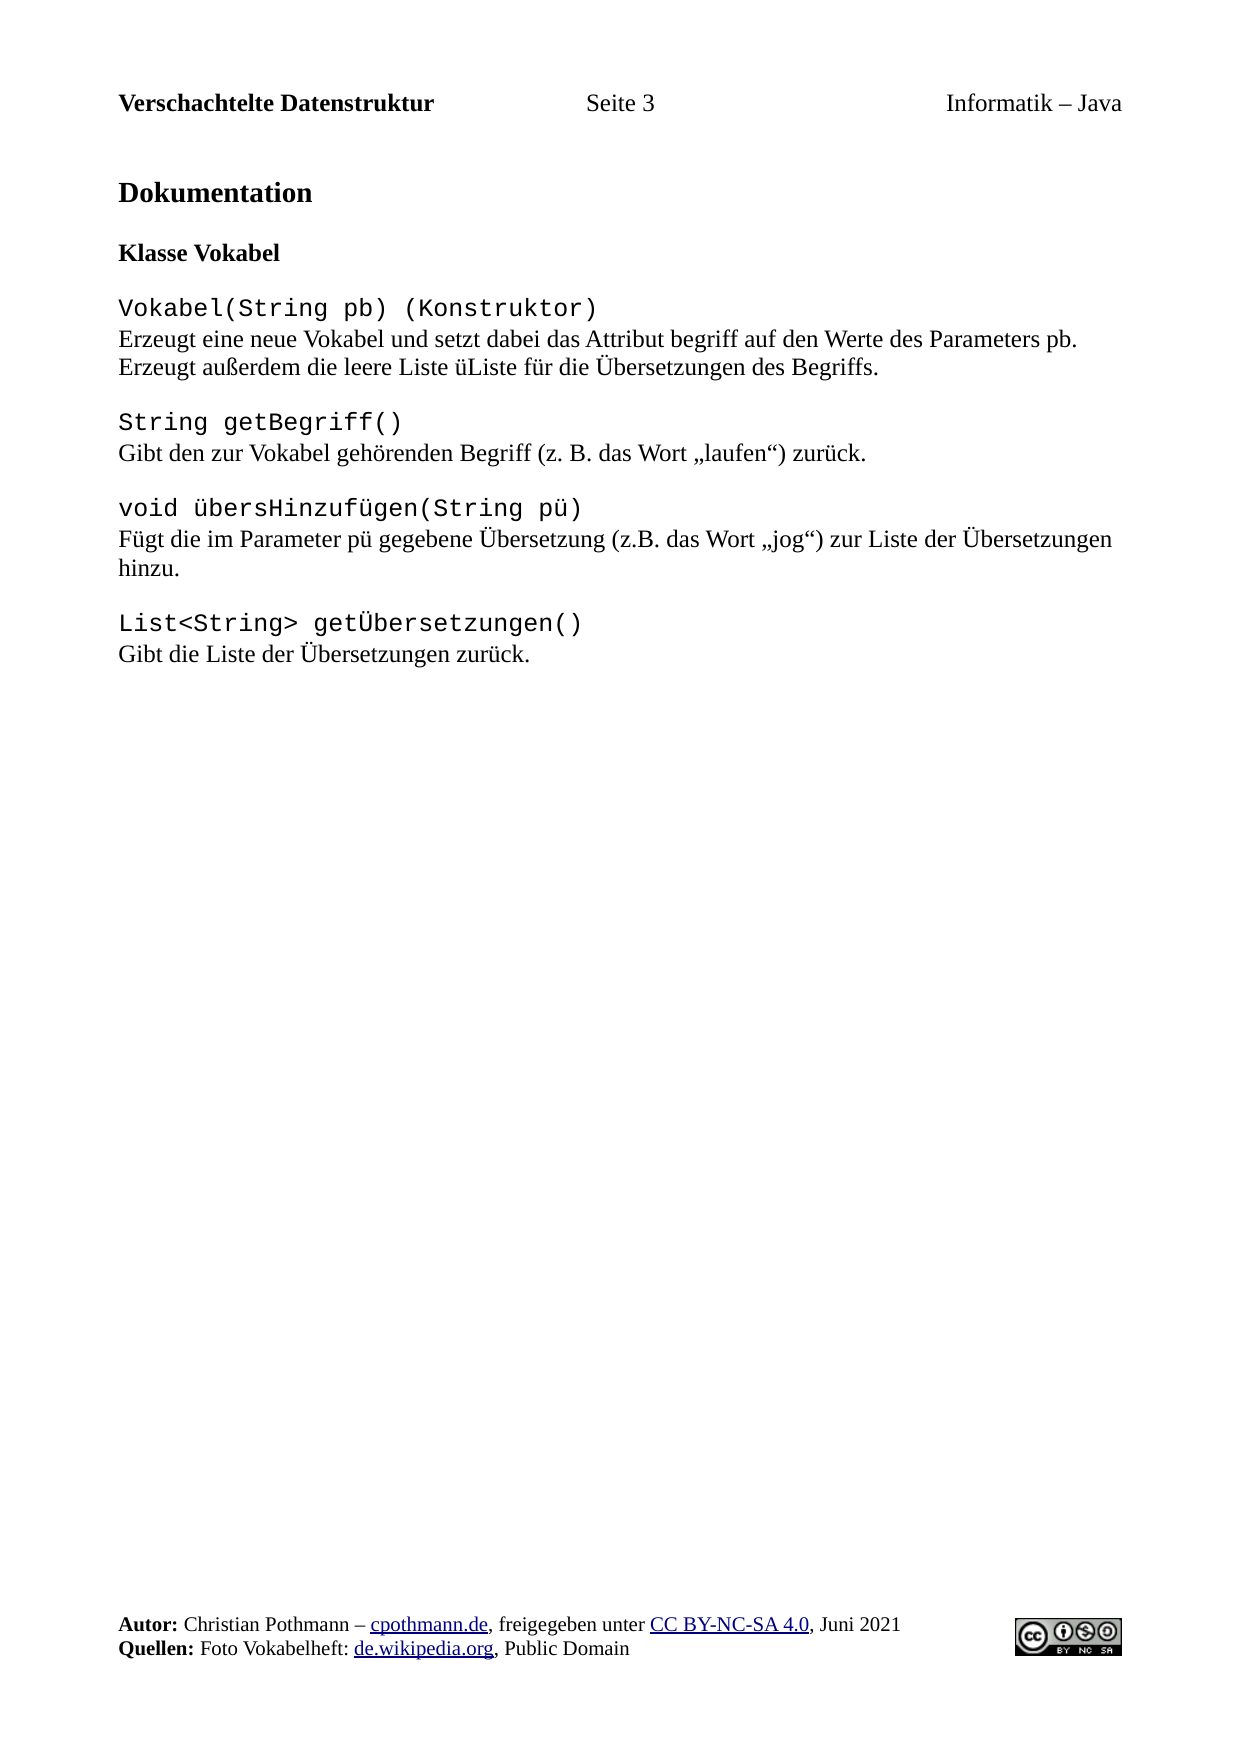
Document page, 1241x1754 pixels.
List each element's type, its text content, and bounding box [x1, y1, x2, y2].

text Autor: Christian Pothmann – cpothmann.de, freigegeben unter CC BY-NC-SA 4.0, Juni 2021 [118, 1611, 1122, 1636]
text List<String> getÜbersetzungen() [118, 610, 1122, 639]
text Erzeugt eine neue Vokabel und setzt dabei das Attribut begriff auf den Werte des Parameters pb. [118, 324, 1122, 352]
text Dokumentation [118, 176, 1122, 209]
text Gibt den zur Vokabel gehörenden Begriff (z. B. das Wort „laufen“) zurück. [118, 438, 1122, 467]
text Klasse Vokabel [118, 238, 1122, 267]
text Vokabel(String pb) (Konstruktor) [118, 295, 1122, 324]
text Quellen: Foto Vokabelheft: de.wikipedia.org, Public Domain [118, 1636, 1122, 1659]
text void übersHinzufügen(String pü) [118, 496, 1122, 524]
text Erzeugt außerdem die leere Liste üListe für die Übersetzungen des Begriffs. [118, 352, 1122, 381]
text Fügt die im Parameter pü gegebene Übersetzung (z.B. das Wort „jog“) zur Liste der Übersetzungen hinzu. [118, 524, 1122, 582]
picture [1015, 1618, 1122, 1656]
text String getBegriff() [118, 410, 1122, 438]
text Gibt die Liste der Übersetzungen zurück. [118, 639, 1122, 667]
